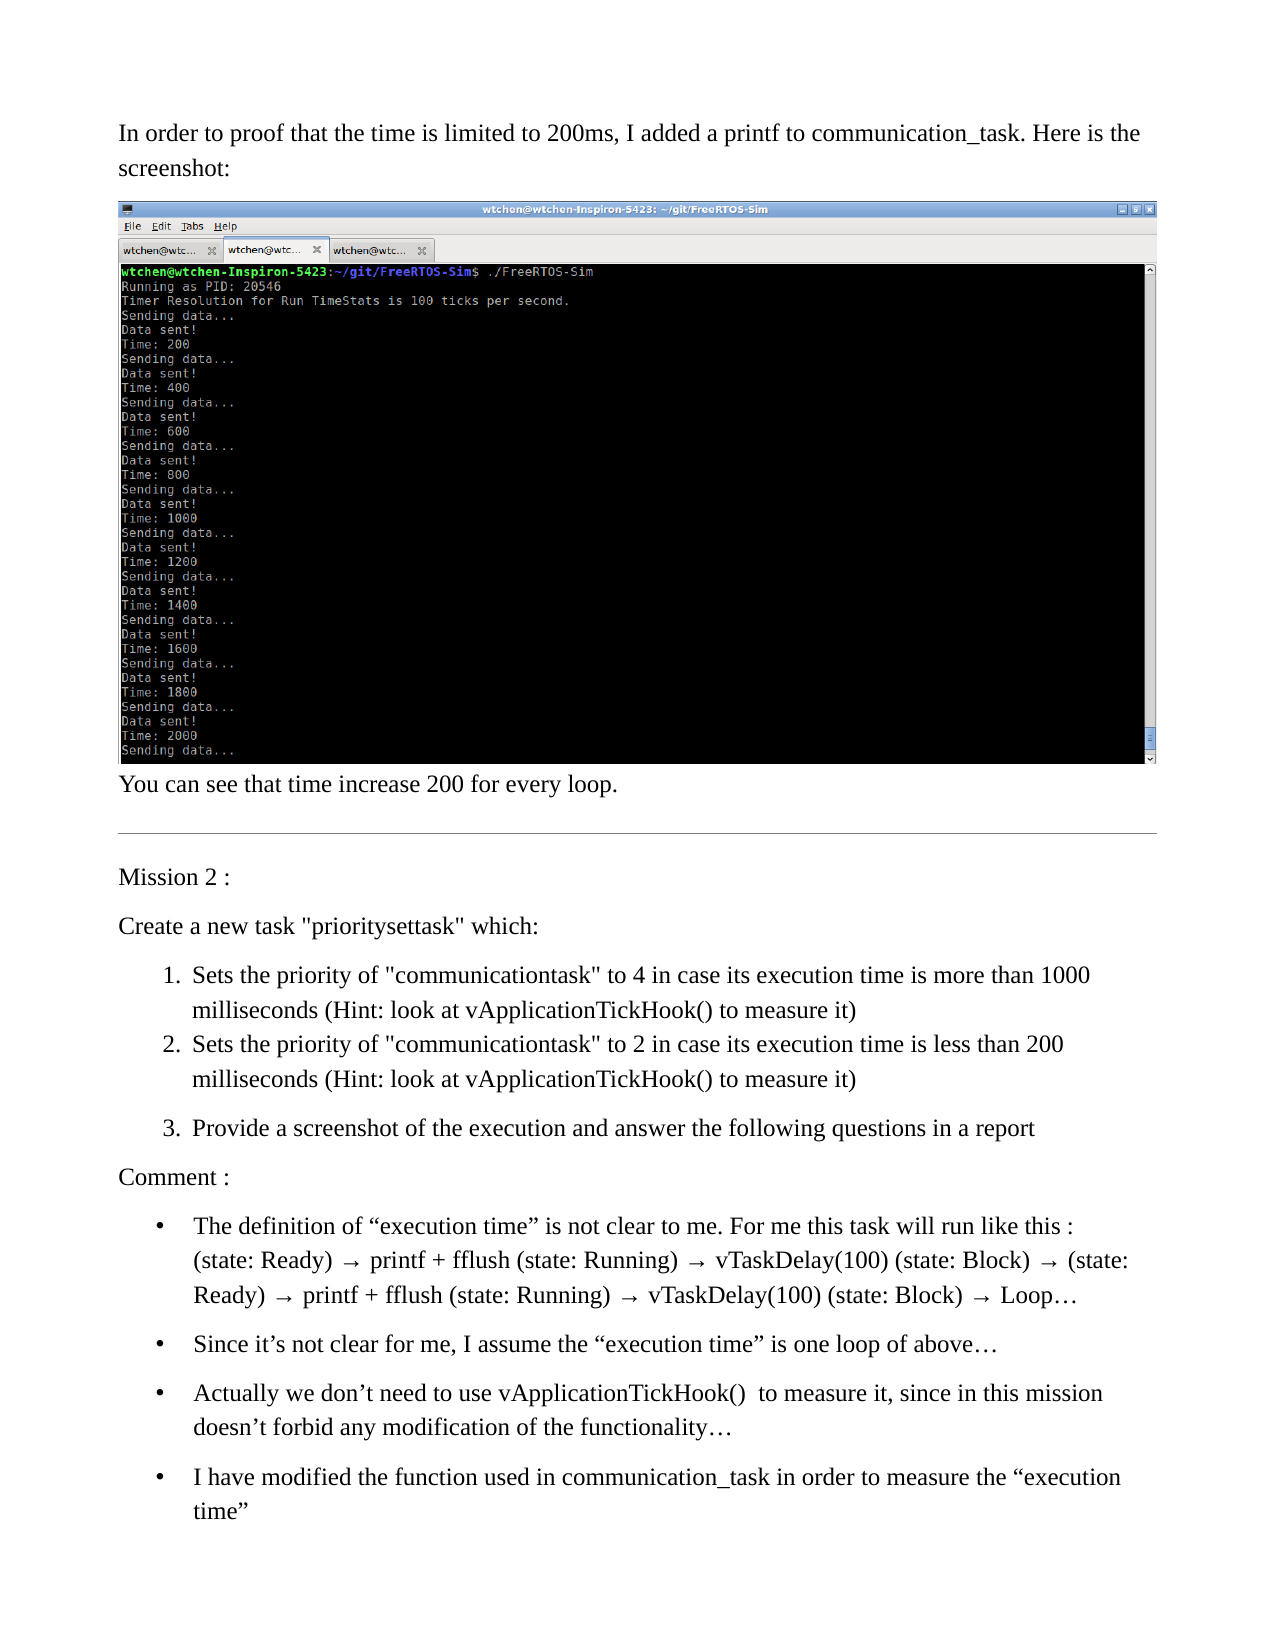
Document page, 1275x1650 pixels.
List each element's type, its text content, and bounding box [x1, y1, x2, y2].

text Create a new task "prioritysettask" which: [118, 911, 1157, 940]
list I have modified the function used in communication_task in order to measure the “execution time” [156, 1462, 1157, 1525]
list Sets the priority of "communicationtask" to 2 in case its execution time is less than 200 milliseconds (Hint: look at vApplicationTickHook() to measure it) [162, 1029, 1157, 1092]
text Comment : [118, 1162, 1157, 1191]
text You can see that time increase 200 for every loop. [118, 764, 1157, 798]
list The definition of “execution time” is not clear to me. For me this task will run like this : (state: Ready) → printf + fflush (state: Running) → vTaskDelay(100) (state: Block) → (state: Ready) → printf + fflush (state: Running) → vTaskDelay(100) (state: Block) → Loop… [156, 1211, 1157, 1309]
list Actually we don’t need to use vApplicationTickHook() to measure it, since in this mission doesn’t forbid any modification of the functionality… [156, 1378, 1157, 1441]
picture [118, 201, 1157, 764]
list Sets the priority of "communicationtask" to 4 in case its execution time is more than 1000 milliseconds (Hint: look at vApplicationTickHook() to measure it) [162, 960, 1157, 1023]
text Mission 2 : [118, 862, 1157, 891]
text In order to proof that the time is limited to 200ms, I added a printf to communication_task. Here is the screenshot: [118, 118, 1157, 181]
list Provide a screenshot of the execution and answer the following questions in a report [162, 1113, 1157, 1142]
list Since it’s not clear for me, I assume the “execution time” is one loop of above… [156, 1329, 1157, 1358]
